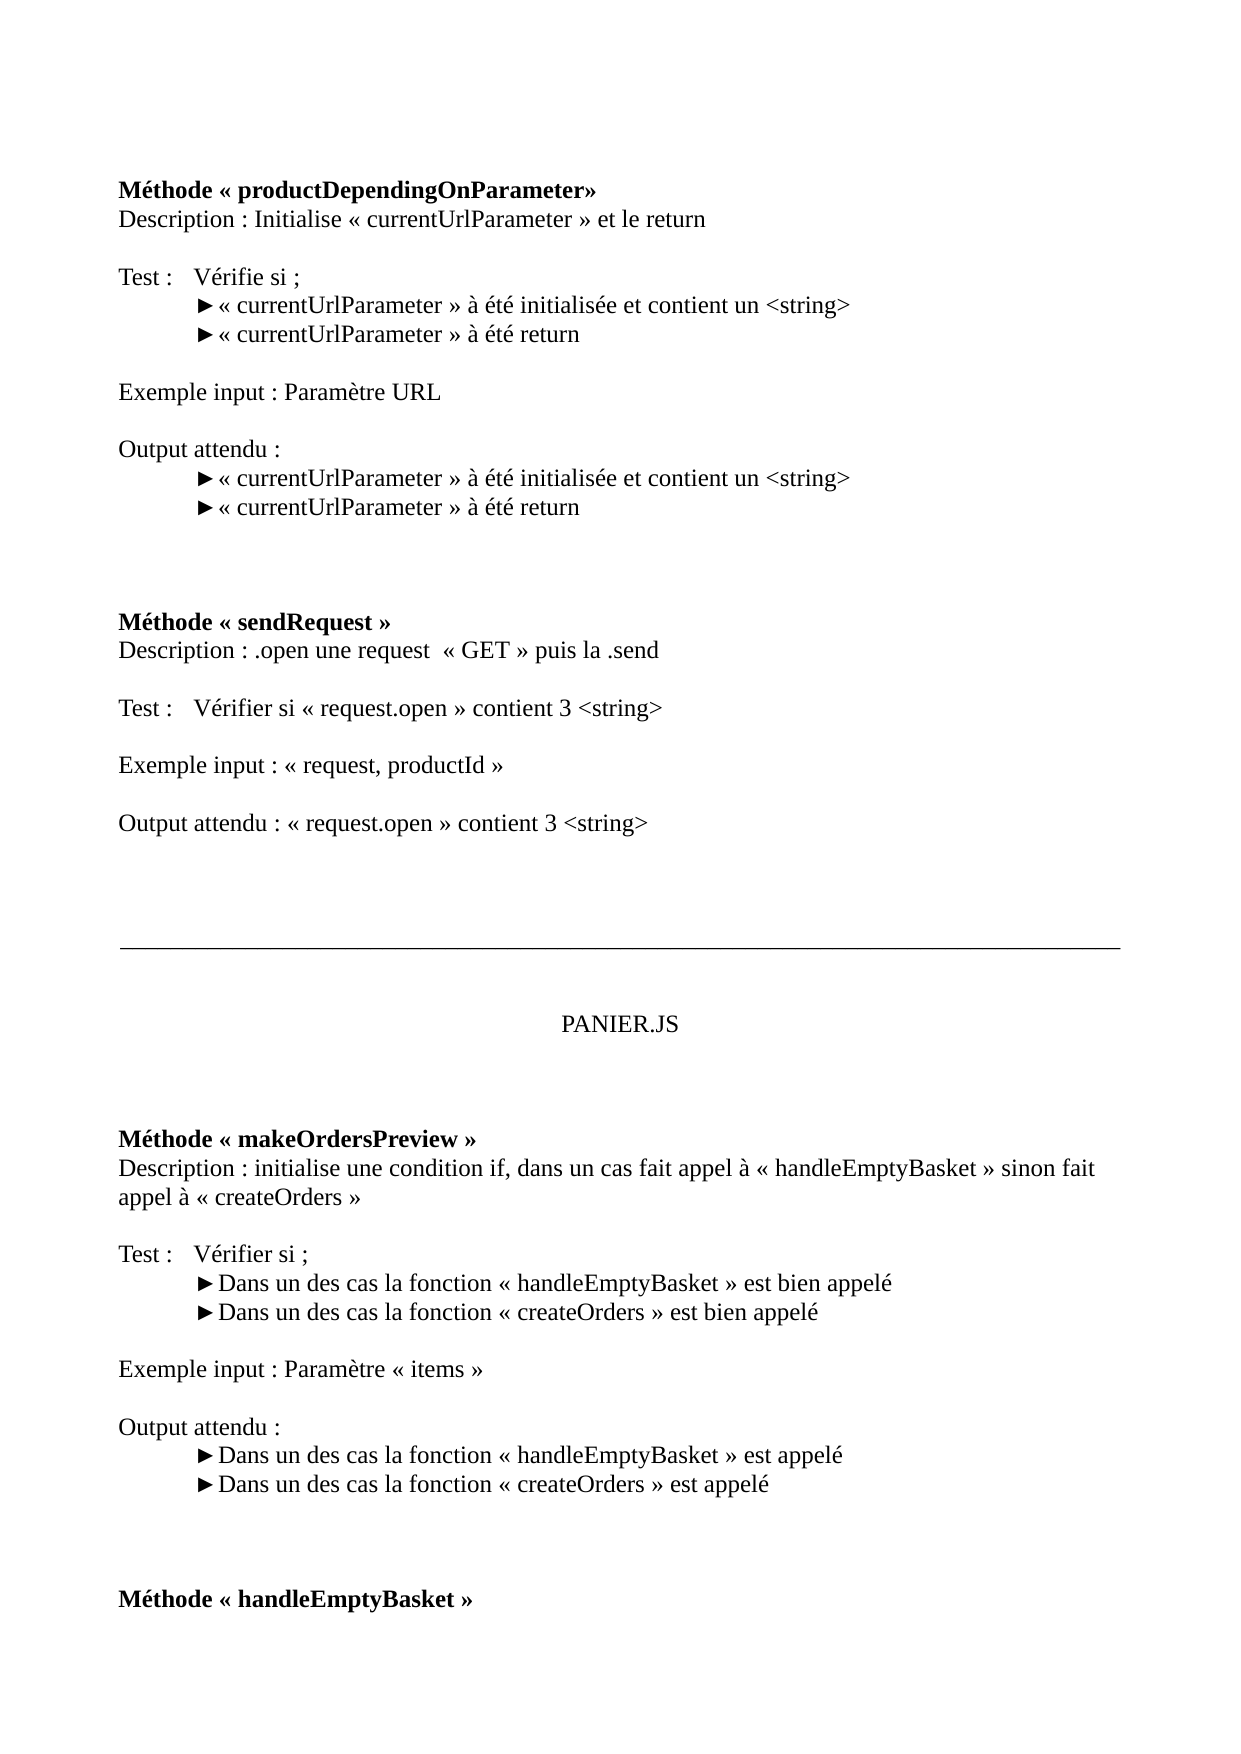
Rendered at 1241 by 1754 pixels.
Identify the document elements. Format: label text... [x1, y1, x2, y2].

text Méthode « productDependingOnParameter» [118, 176, 1122, 204]
text ►Dans un des cas la fonction « handleEmptyBasket » est appelé [118, 1441, 1122, 1469]
text Méthode « makeOrdersPreview » [118, 1096, 1122, 1153]
text Description : initialise une condition if, dans un cas fait appel à « handleEmptyBasket » sinon fait appel à « createOrders » Test : Vérifier si ; [118, 1153, 1122, 1268]
text Description : Initialise « currentUrlParameter » et le return Test : Vérifie si ; [118, 204, 1122, 291]
text Output attendu : « request.open » contient 3 <string> [118, 808, 1122, 837]
text Output attendu : [118, 1412, 1122, 1441]
text Méthode « handleEmptyBasket » [118, 1584, 1122, 1613]
text ►Dans un des cas la fonction « handleEmptyBasket » est bien appelé [118, 1268, 1122, 1297]
text Description : .open une request « GET » puis la .send Test : Vérifier si « request.open » contient 3 <string> Exemple input : « request, productId » [118, 636, 1122, 779]
text PANIER.JS [118, 1009, 1122, 1038]
text ►Dans un des cas la fonction « createOrders » est appelé [118, 1469, 1122, 1498]
text ________________________________________________________________________________ [118, 923, 1122, 952]
text Output attendu : ►« currentUrlParameter » à été initialisée et contient un <string> [118, 434, 1122, 492]
text ►« currentUrlParameter » à été initialisée et contient un <string> [118, 291, 1122, 319]
text ►« currentUrlParameter » à été return [118, 492, 1122, 521]
text Méthode « sendRequest » [118, 607, 1122, 636]
text ►« currentUrlParameter » à été return Exemple input : Paramètre URL [118, 319, 1122, 406]
text ►Dans un des cas la fonction « createOrders » est bien appelé Exemple input : Paramètre « items » [118, 1297, 1122, 1383]
